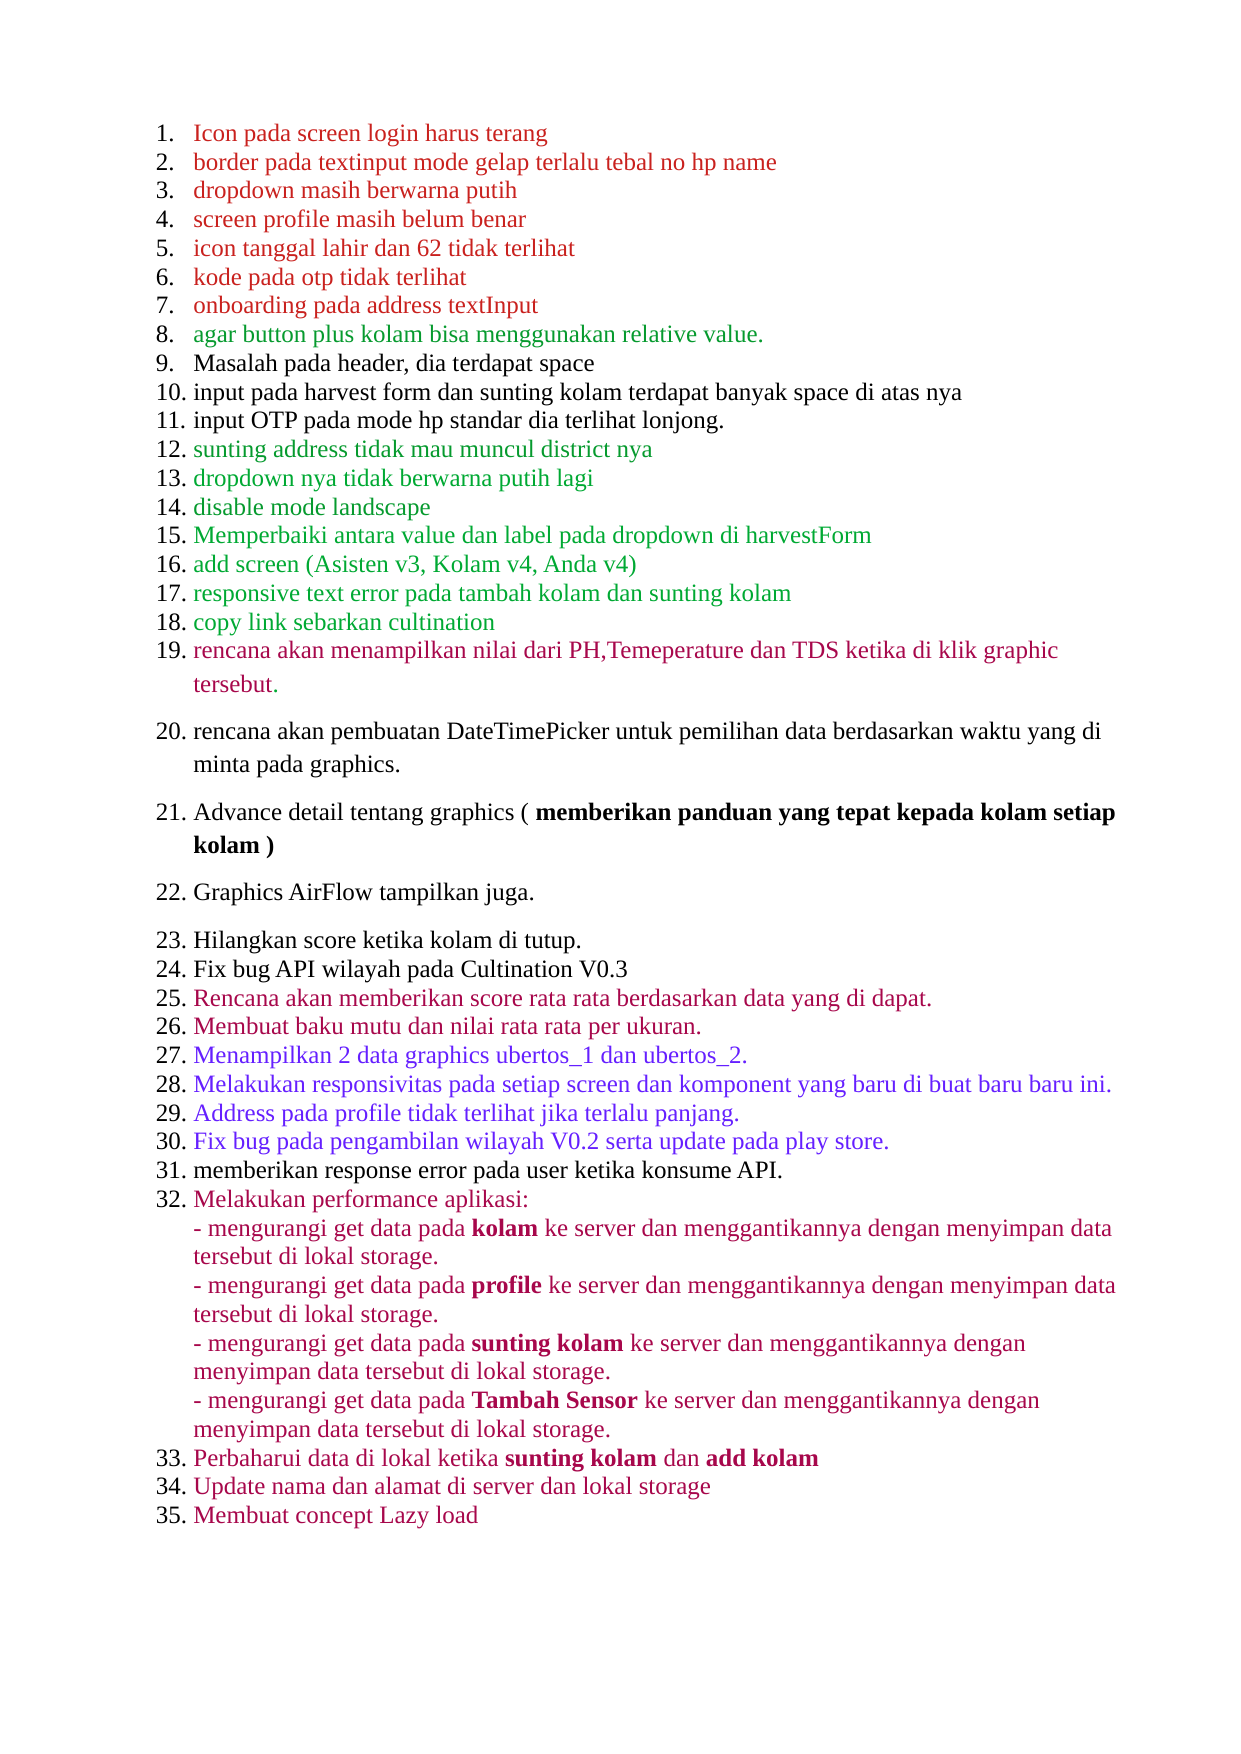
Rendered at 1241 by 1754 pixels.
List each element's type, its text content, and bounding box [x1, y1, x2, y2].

list sunting address tidak mau muncul district nya [156, 434, 1122, 463]
list memberikan response error pada user ketika konsume API. [156, 1155, 1122, 1184]
list Rencana akan memberikan score rata rata berdasarkan data yang di dapat. [156, 983, 1122, 1011]
list onboarding pada address textInput [156, 291, 1122, 319]
list Perbaharui data di lokal ketika sunting kolam dan add kolam [156, 1443, 1122, 1471]
list kode pada otp tidak terlihat [156, 262, 1122, 291]
list disable mode landscape [156, 492, 1122, 521]
list responsive text error pada tambah kolam dan sunting kolam [156, 578, 1122, 607]
list Membuat concept Lazy load [156, 1500, 1122, 1529]
list Hilangkan score ketika kolam di tutup. [156, 925, 1122, 954]
list - mengurangi get data pada kolam ke server dan menggantikannya dengan menyimpan data tersebut di lokal storage. [156, 1213, 1122, 1270]
list add screen (Asisten v3, Kolam v4, Anda v4) [156, 549, 1122, 578]
list dropdown nya tidak berwarna putih lagi [156, 463, 1122, 492]
list border pada textinput mode gelap terlalu tebal no hp name [156, 147, 1122, 176]
list dropdown masih berwarna putih [156, 176, 1122, 204]
list Menampilkan 2 data graphics ubertos_1 dan ubertos_2. [156, 1040, 1122, 1069]
list Graphics AirFlow tampilkan juga. [156, 877, 1122, 906]
list copy link sebarkan cultination [156, 607, 1122, 636]
list Fix bug API wilayah pada Cultination V0.3 [156, 954, 1122, 983]
list Icon pada screen login harus terang [156, 118, 1122, 147]
list Address pada profile tidak terlihat jika terlalu panjang. [156, 1098, 1122, 1126]
list Fix bug pada pengambilan wilayah V0.2 serta update pada play store. [156, 1126, 1122, 1155]
list Advance detail tentang graphics ( memberikan panduan yang tepat kepada kolam setiap kolam ) [156, 797, 1122, 859]
list Melakukan performance aplikasi: [156, 1184, 1122, 1213]
list agar button plus kolam bisa menggunakan relative value. [156, 319, 1122, 348]
list Membuat baku mutu dan nilai rata rata per ukuran. [156, 1011, 1122, 1040]
list - mengurangi get data pada Tambah Sensor ke server dan menggantikannya dengan menyimpan data tersebut di lokal storage. [156, 1385, 1122, 1443]
list rencana akan pembuatan DateTimePicker untuk pemilihan data berdasarkan waktu yang di minta pada graphics. [156, 716, 1122, 778]
list screen profile masih belum benar [156, 204, 1122, 233]
list icon tanggal lahir dan 62 tidak terlihat [156, 233, 1122, 262]
list input pada harvest form dan sunting kolam terdapat banyak space di atas nya [156, 377, 1122, 406]
list - mengurangi get data pada sunting kolam ke server dan menggantikannya dengan menyimpan data tersebut di lokal storage. [156, 1328, 1122, 1385]
list Melakukan responsivitas pada setiap screen dan komponent yang baru di buat baru baru ini. [156, 1069, 1122, 1098]
list Memperbaiki antara value dan label pada dropdown di harvestForm [156, 521, 1122, 549]
list Masalah pada header, dia terdapat space [156, 348, 1122, 377]
list - mengurangi get data pada profile ke server dan menggantikannya dengan menyimpan data tersebut di lokal storage. [156, 1270, 1122, 1328]
list Update nama dan alamat di server dan lokal storage [156, 1471, 1122, 1500]
list input OTP pada mode hp standar dia terlihat lonjong. [156, 406, 1122, 434]
list rencana akan menampilkan nilai dari PH,Temeperature dan TDS ketika di klik graphic tersebut. [156, 636, 1122, 697]
